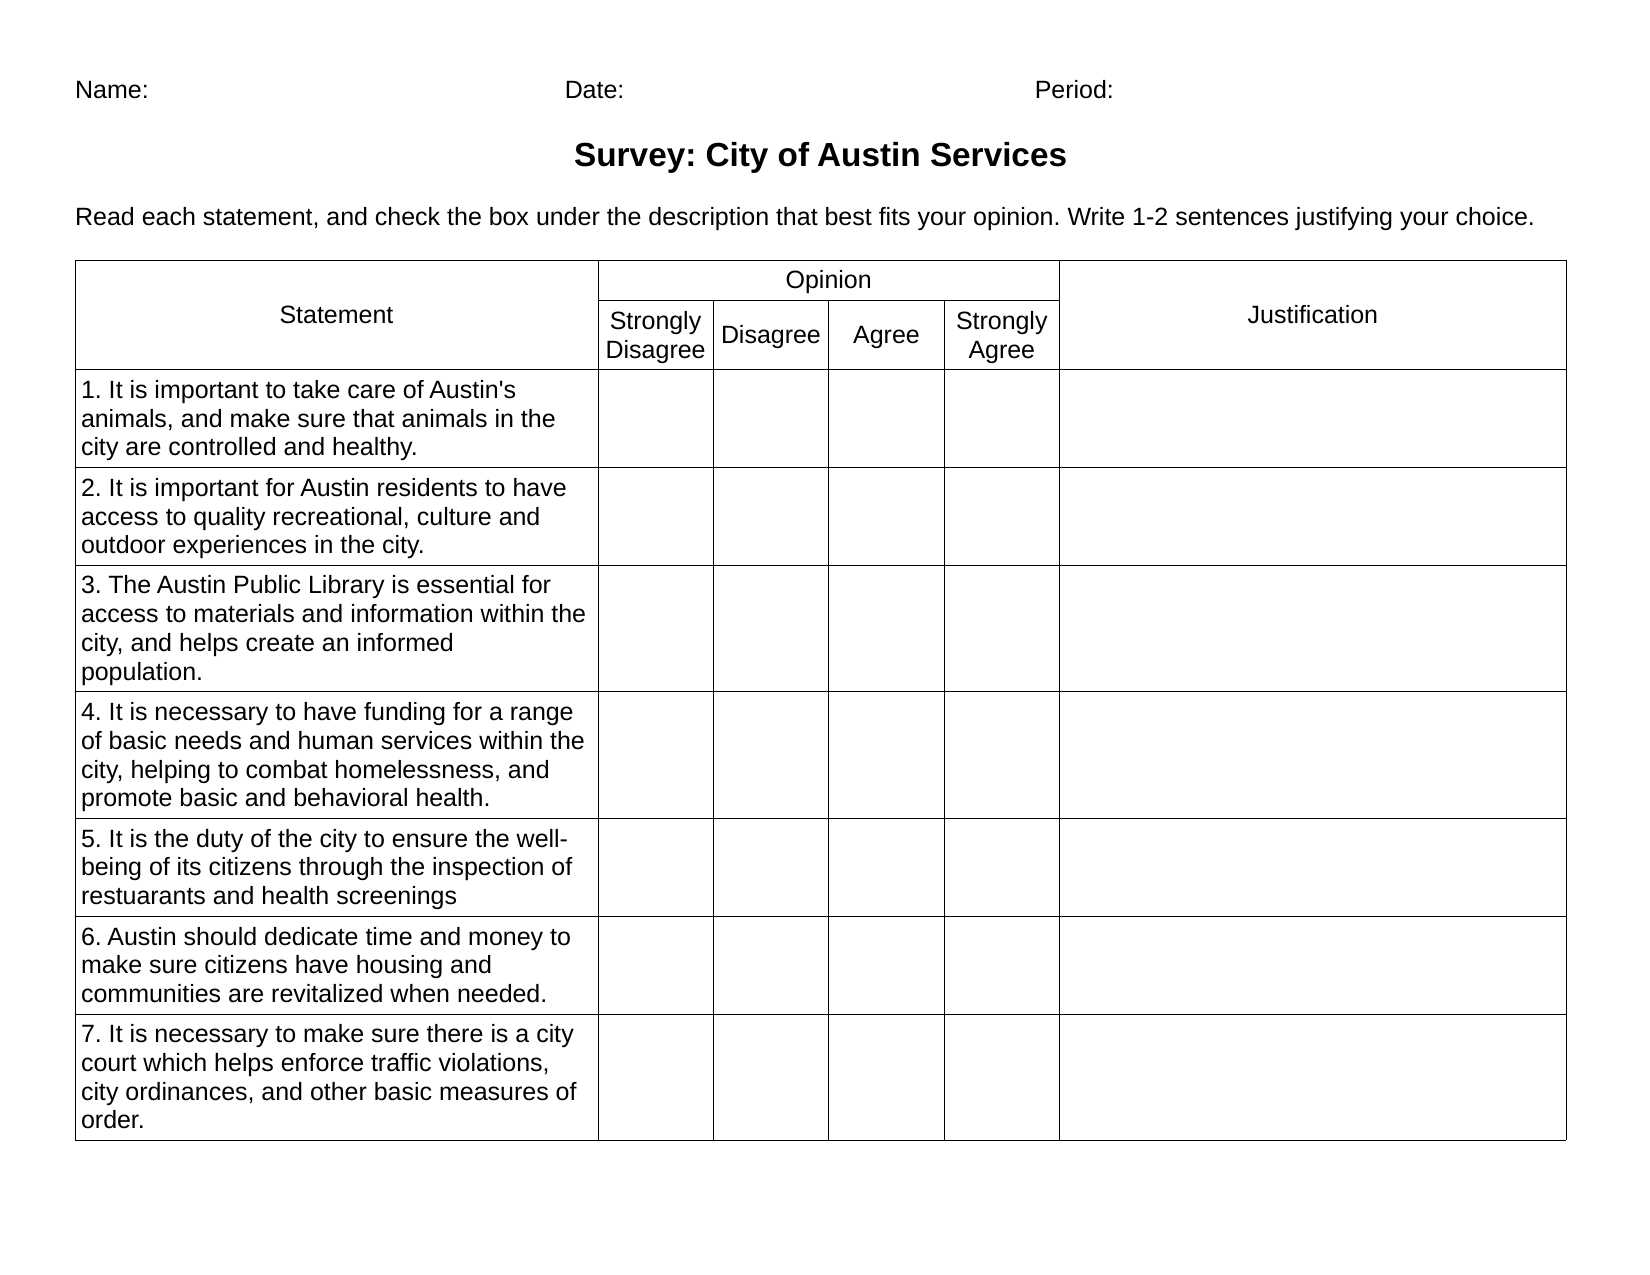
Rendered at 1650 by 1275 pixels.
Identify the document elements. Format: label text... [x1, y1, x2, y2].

table_cell [714, 819, 828, 916]
table_cell [829, 370, 944, 467]
table_cell Agree [829, 301, 944, 369]
table_cell [599, 370, 713, 467]
table_cell [1060, 370, 1566, 467]
table_cell 5. It is the duty of the city to ensure the well-being of its citizens through the inspection of restuarants and health screenings [76, 819, 598, 916]
table_cell [1060, 819, 1566, 916]
table_cell 1. It is important to take care of Austin's animals, and make sure that animals in the city are controlled and healthy. [76, 370, 598, 467]
table_cell 6. Austin should dedicate time and money to make sure citizens have housing and communities are revitalized when needed. [76, 917, 598, 1013]
table_cell [829, 566, 944, 691]
table_cell [714, 917, 828, 1013]
table_cell [714, 468, 828, 565]
table_cell Strongly Agree [945, 301, 1059, 369]
table_cell [714, 692, 828, 818]
text Read each statement, and check the box under the description that best fits your opinion. Write 1-2 sentences justifying your choice. [75, 202, 1566, 231]
table_cell [599, 468, 713, 565]
table_cell [599, 917, 713, 1013]
table_cell [829, 692, 944, 818]
table_cell [945, 370, 1059, 467]
table_cell [714, 1015, 828, 1140]
table_header Opinion [599, 261, 1059, 300]
table_cell Strongly Disagree [599, 301, 713, 369]
table_cell [829, 1015, 944, 1140]
table_cell [945, 692, 1059, 818]
table_cell 7. It is necessary to make sure there is a city court which helps enforce traffic violations, city ordinances, and other basic measures of order. [76, 1015, 598, 1140]
table_cell [829, 917, 944, 1013]
table_cell [1060, 468, 1566, 565]
table_cell [1060, 566, 1566, 691]
table_cell [599, 819, 713, 916]
table_cell [599, 1015, 713, 1140]
table_cell [829, 819, 944, 916]
table_cell [1060, 1015, 1566, 1140]
table_cell [714, 370, 828, 467]
table_header Justification [1060, 261, 1566, 369]
table_cell 2. It is important for Austin residents to have access to quality recreational, culture and outdoor experiences in the city. [76, 468, 598, 565]
table_cell [829, 468, 944, 565]
table_cell 3. The Austin Public Library is essential for access to materials and information within the city, and helps create an informed population. [76, 566, 598, 691]
table_cell [599, 692, 713, 818]
table_cell [945, 468, 1059, 565]
table_cell [945, 566, 1059, 691]
table_cell [1060, 692, 1566, 818]
table_cell Disagree [714, 301, 828, 369]
table_cell 4. It is necessary to have funding for a range of basic needs and human services within the city, helping to combat homelessness, and promote basic and behavioral health. [76, 692, 598, 818]
table_cell [714, 566, 828, 691]
table_cell [1060, 917, 1566, 1013]
table_cell [945, 819, 1059, 916]
text Survey: City of Austin Services [75, 135, 1566, 173]
table_cell [945, 1015, 1059, 1140]
table_header Statement [76, 261, 598, 369]
table_cell [599, 566, 713, 691]
table_cell [945, 917, 1059, 1013]
